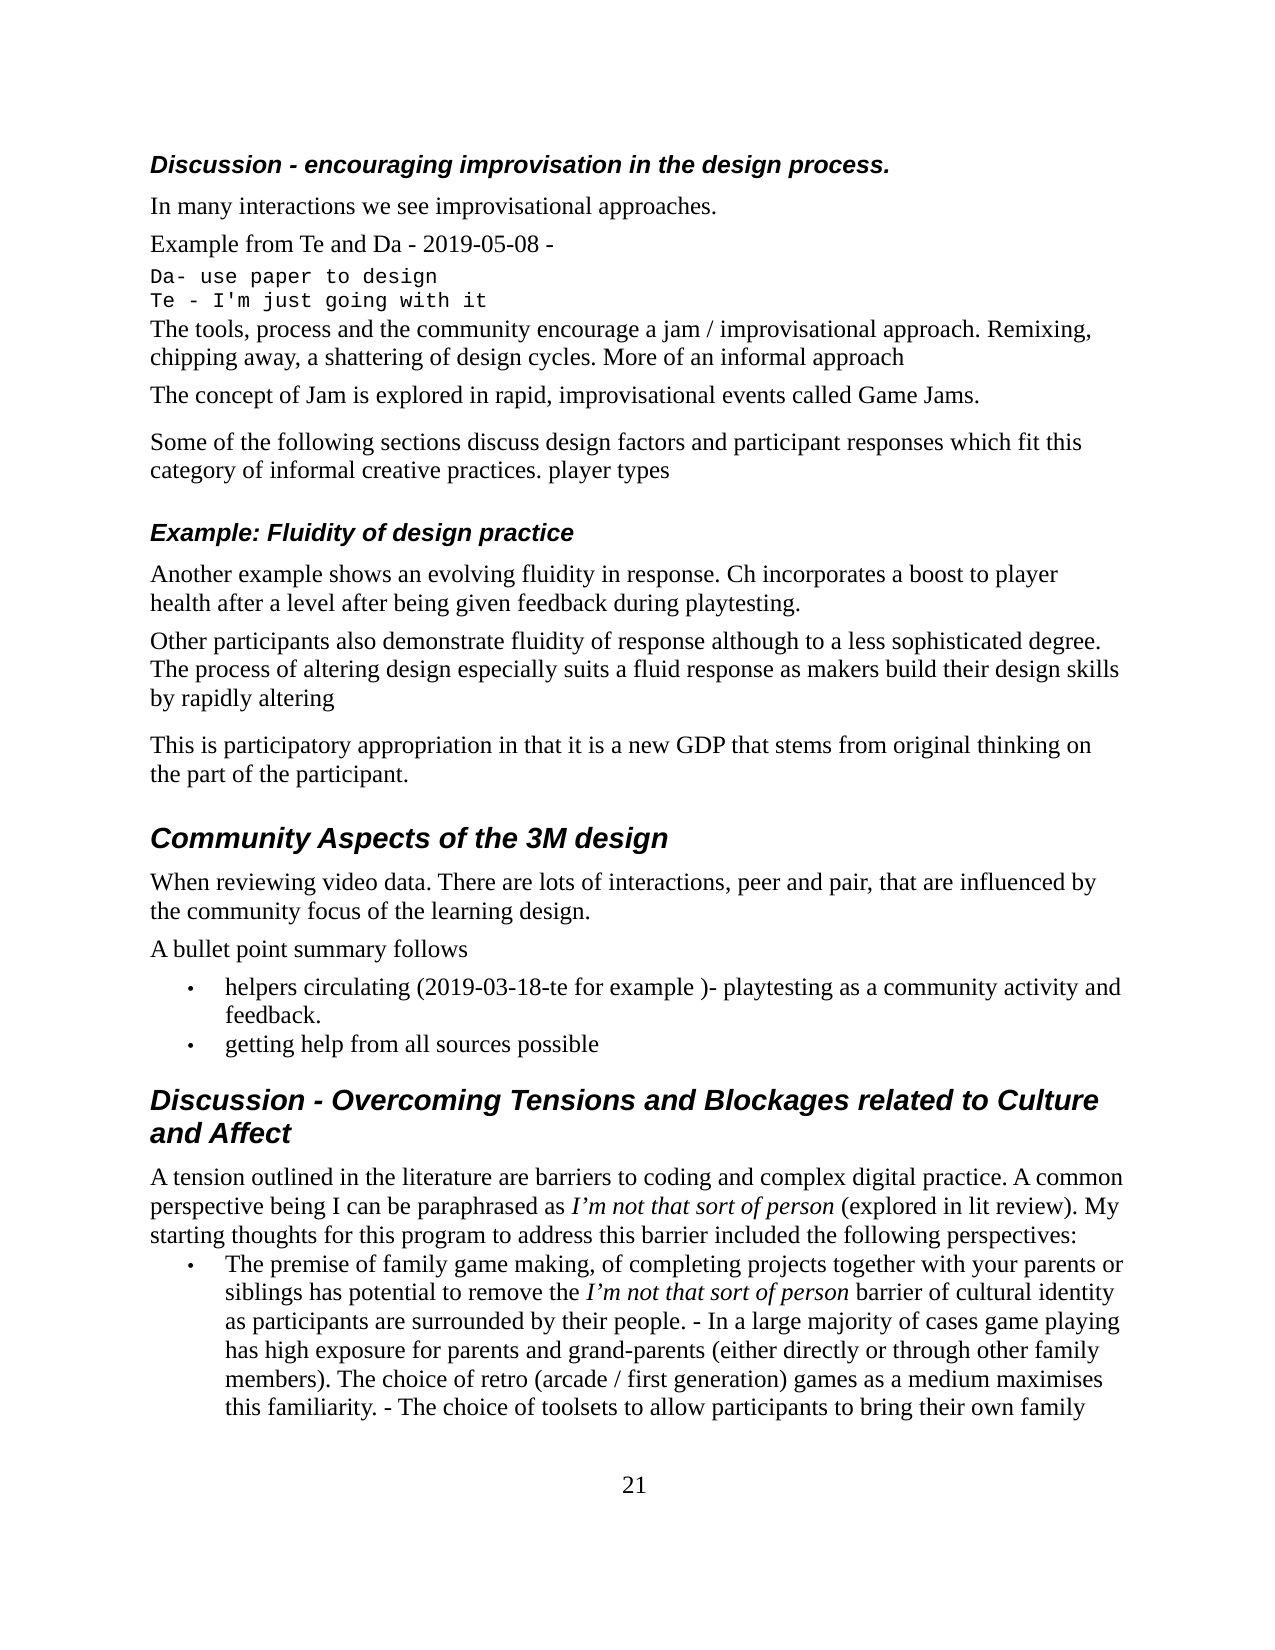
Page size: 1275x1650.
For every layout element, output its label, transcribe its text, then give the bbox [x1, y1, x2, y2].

text Example from Te and Da - 2019-05-08 - [150, 229, 1125, 257]
text Another example shows an evolving fluidity in response. Ch incorporates a boost to player health after a level after being given feedback during playtesting. [150, 559, 1125, 617]
text The concept of Jam is explored in rapid, improvisational events called Game Jams. [150, 380, 1125, 409]
text A bullet point summary follows [150, 934, 1125, 963]
subtitle Example: Fluidity of design practice [150, 518, 1125, 547]
list helpers circulating (2019-03-18-te for example )- playtesting as a community activity and feedback. [187, 972, 1125, 1029]
text The tools, process and the community encourage a jam / improvisational approach. Remixing, chipping away, a shattering of design cycles. More of an informal approach [150, 314, 1125, 371]
subtitle Discussion - encouraging improvisation in the design process. [150, 150, 1125, 178]
text When reviewing video data. There are lots of interactions, peer and pair, that are influenced by the community focus of the learning design. [150, 867, 1125, 925]
text In many interactions we see improvisational approaches. [150, 191, 1125, 220]
text Some of the following sections discuss design factors and participant responses which fit this category of informal creative practices. player types [150, 427, 1125, 484]
subtitle Community Aspects of the 3M design [150, 821, 1125, 855]
text Te - I'm just going with it [150, 290, 1125, 314]
text Da- use paper to design [150, 266, 1125, 290]
text A tension outlined in the literature are barriers to coding and complex digital practice. A common perspective being I can be paraphrased as I’m not that sort of person (explored in lit review). My starting thoughts for this program to address this barrier included the following perspectives: [150, 1162, 1125, 1249]
text This is participatory appropriation in that it is a new GDP that stems from original thinking on the part of the participant. [150, 730, 1125, 787]
list The premise of family game making, of completing projects together with your parents or siblings has potential to remove the I’m not that sort of person barrier of cultural identity as participants are surrounded by their people. - In a large majority of cases game playing has high exposure for parents and grand-parents (either directly or through other family members). The choice of retro (arcade / first generation) games as a medium maximises this familiarity. - The choice of toolsets to allow participants to bring their own family [187, 1249, 1125, 1421]
list getting help from all sources possible [187, 1029, 1125, 1058]
text Other participants also demonstrate fluidity of response although to a less sophisticated degree. The process of altering design especially suits a fluid response as makers build their design skills by rapidly altering [150, 626, 1125, 712]
subtitle Discussion - Overcoming Tensions and Blockages related to Culture and Affect [150, 1083, 1125, 1150]
